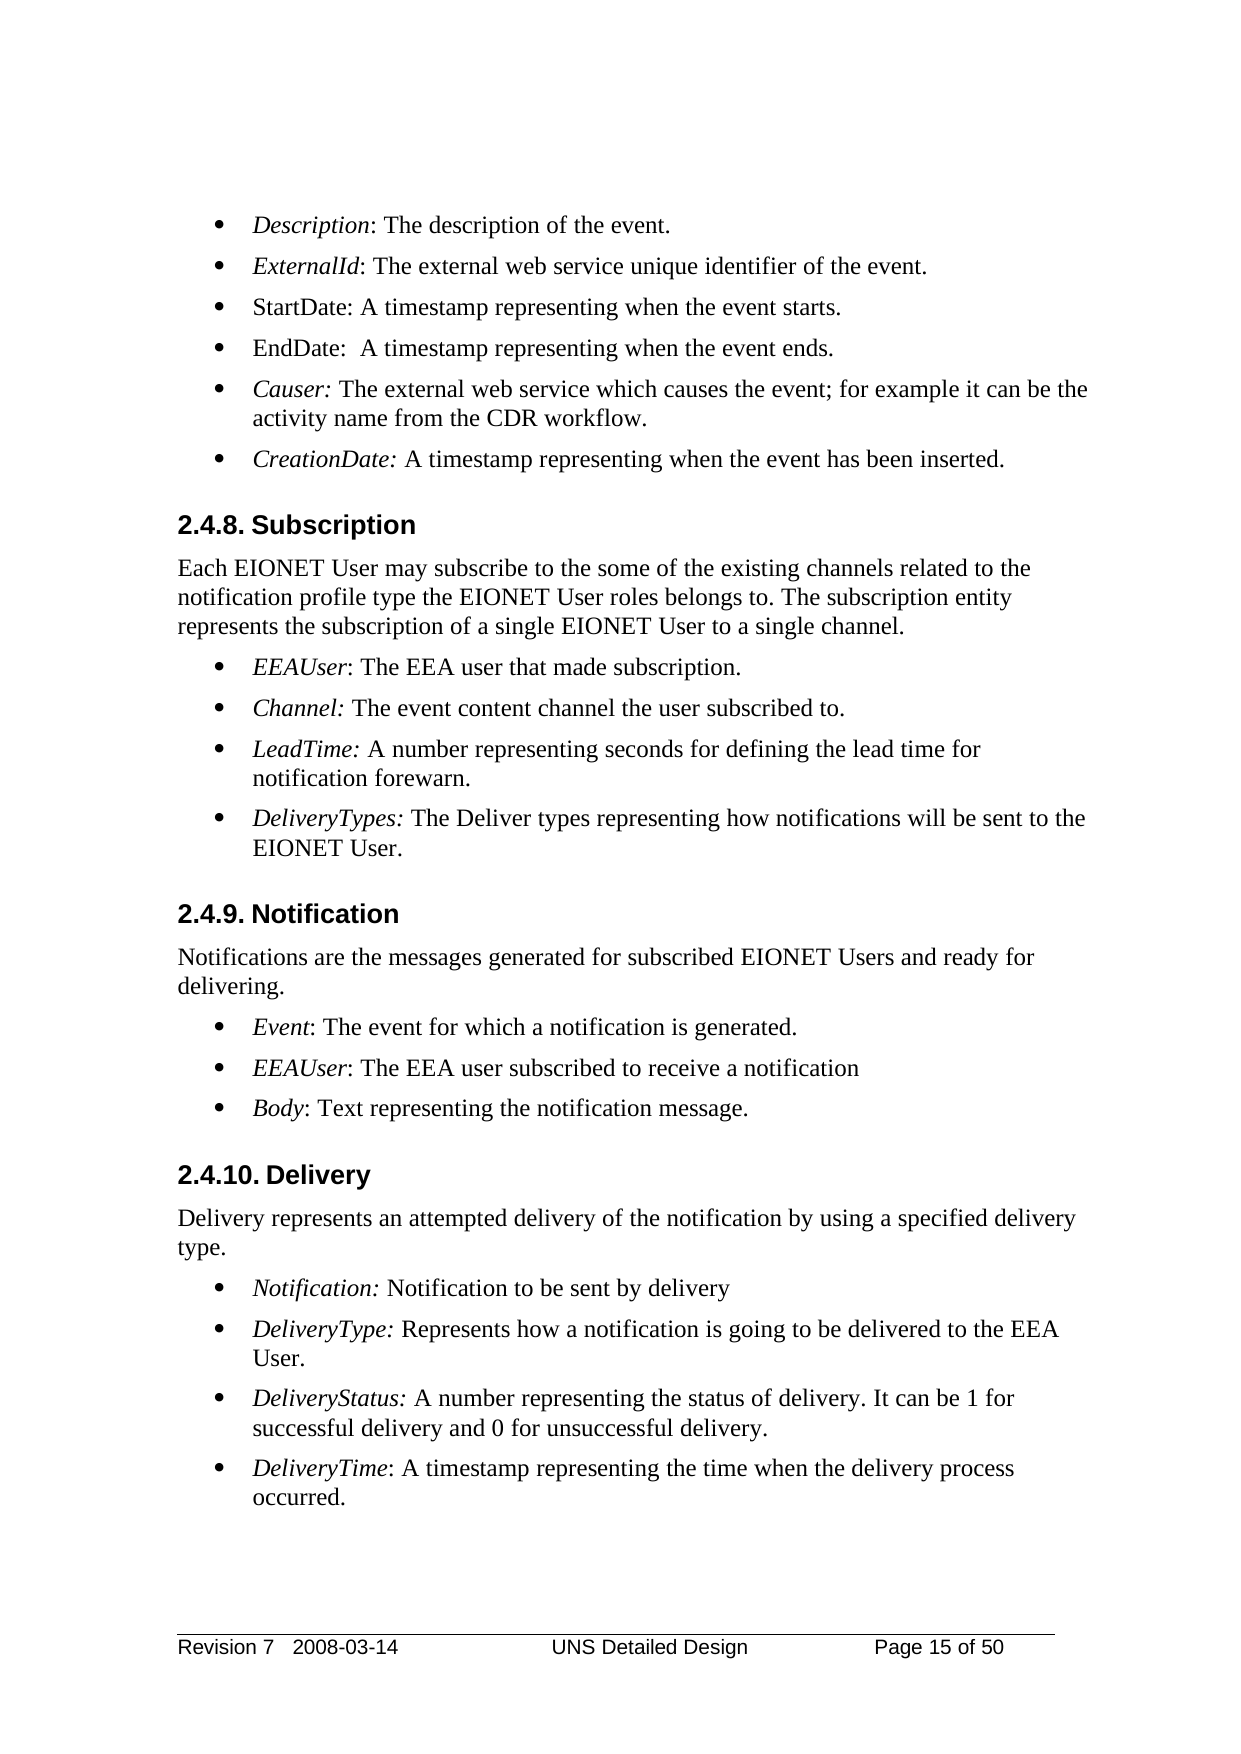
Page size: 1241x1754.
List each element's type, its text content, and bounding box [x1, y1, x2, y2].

list DeliveryTime: A timestamp representing the time when the delivery process occurred. [215, 1453, 1092, 1511]
list EEAUser: The EEA user that made subscription. [215, 652, 1092, 681]
subtitle Subscription [177, 509, 1092, 540]
list Notification: Notification to be sent by delivery [215, 1273, 1092, 1302]
list Causer: The external web service which causes the event; for example it can be the activity name from the CDR workflow. [215, 373, 1092, 432]
subtitle Notification [177, 898, 1092, 929]
text Notifications are the messages generated for subscribed EIONET Users and ready for delivering. [177, 942, 1092, 1000]
list Body: Text representing the notification message. [215, 1093, 1092, 1122]
text Delivery represents an attempted delivery of the notification by using a specified delivery type. [177, 1203, 1092, 1261]
list DeliveryTypes: The Deliver types representing how notifications will be sent to the EIONET User. [215, 803, 1092, 861]
list StartDate: A timestamp representing when the event starts. [215, 292, 1092, 321]
list Description: The description of the event. [215, 210, 1092, 239]
list EEAUser: The EEA user subscribed to receive a notification [215, 1052, 1092, 1082]
list ExternalId: The external web service unique identifier of the event. [215, 251, 1092, 280]
text Each EIONET User may subscribe to the some of the existing channels related to the notification profile type the EIONET User roles belongs to. The subscription entity represents the subscription of a single EIONET User to a single channel. [177, 553, 1092, 640]
list DeliveryType: Represents how a notification is going to be delivered to the EEA User. [215, 1313, 1092, 1372]
list Event: The event for which a notification is generated. [215, 1012, 1092, 1041]
list Channel: The event content channel the user subscribed to. [215, 693, 1092, 722]
list CreationDate: A timestamp representing when the event has been inserted. [215, 443, 1092, 472]
list EndDate: A timestamp representing when the event ends. [215, 333, 1092, 362]
list LeadTime: A number representing seconds for defining the lead time for notification forewarn. [215, 733, 1092, 792]
subtitle Delivery [177, 1159, 1092, 1190]
list DeliveryStatus: A number representing the status of delivery. It can be 1 for successful delivery and 0 for unsuccessful delivery. [215, 1383, 1092, 1441]
